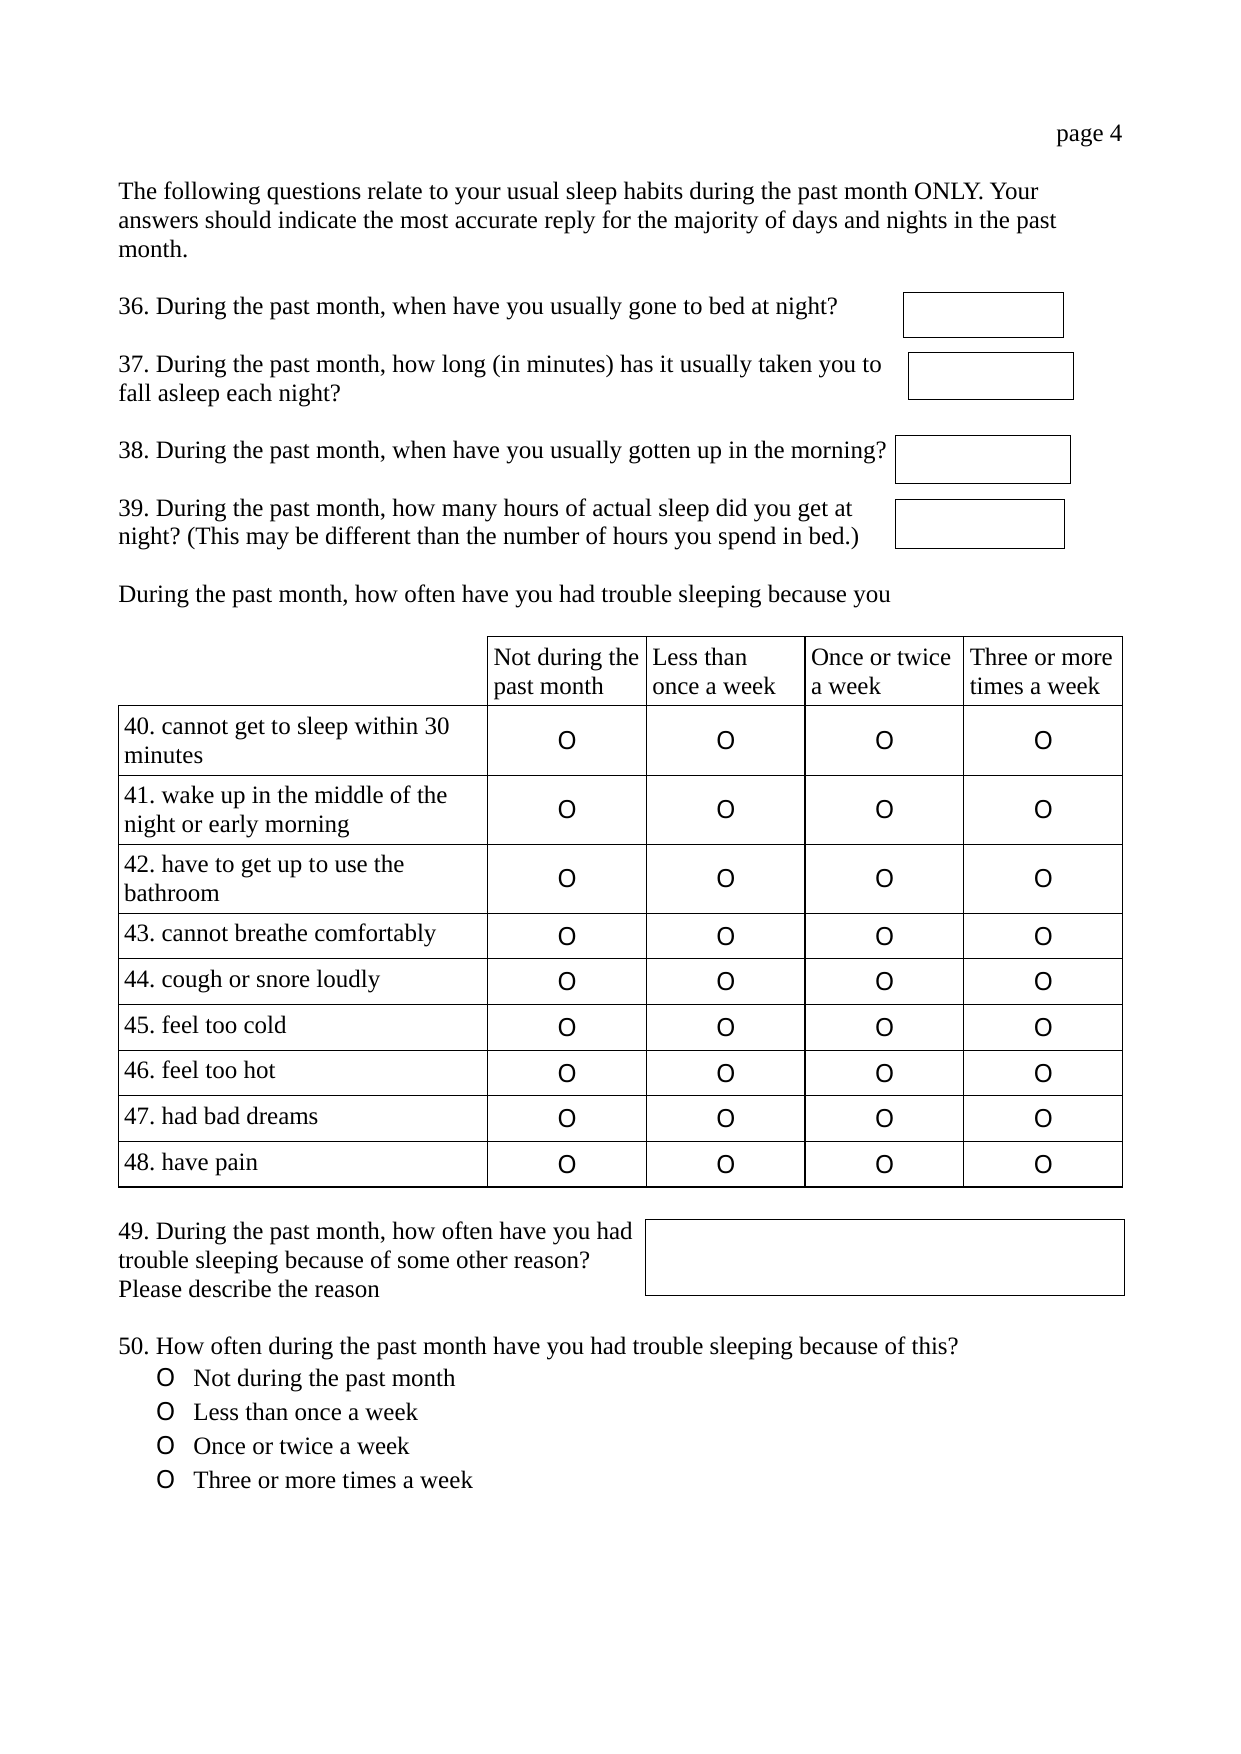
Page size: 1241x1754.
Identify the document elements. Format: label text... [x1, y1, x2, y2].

table_cell 45. feel too cold [119, 1005, 487, 1049]
table_cell O [488, 1005, 646, 1049]
table_header [118, 636, 487, 705]
table_cell O [647, 1142, 804, 1186]
text The following questions relate to your usual sleep habits during the past month ONLY. Your answers should indicate the most accurate reply for the majority of days and nights in the past month. [118, 176, 1122, 263]
table_cell O [647, 1051, 804, 1095]
text 49. During the past month, how often have you had trouble sleeping because of some other reason? Please describe the reason [118, 1216, 1122, 1302]
table_cell O [964, 1005, 1122, 1049]
table_cell O [488, 776, 646, 843]
table_cell 44. cough or snore loudly [119, 959, 487, 1004]
text 38. During the past month, when have you usually gotten up in the morning? [118, 435, 895, 464]
list Once or twice a week [156, 1428, 1122, 1462]
table_header Once or twice a week [806, 637, 963, 705]
table_cell O [964, 1142, 1122, 1186]
table_cell O [488, 845, 646, 913]
table_cell O [806, 776, 963, 843]
table_cell O [806, 914, 963, 958]
table_cell O [806, 706, 963, 774]
table_cell O [488, 1142, 646, 1186]
table_header Not during the past month [488, 637, 646, 705]
table_cell 40. cannot get to sleep within 30 minutes [119, 706, 487, 774]
table_cell O [964, 776, 1122, 843]
table_cell O [488, 959, 646, 1004]
table_cell O [647, 959, 804, 1004]
text 39. During the past month, how many hours of actual sleep did you get at night? (This may be different than the number of hours you spend in bed.) [118, 493, 1122, 550]
table_cell O [647, 845, 804, 913]
table_cell O [964, 706, 1122, 774]
table_cell 43. cannot breathe comfortably [119, 914, 487, 958]
list Not during the past month [156, 1360, 1122, 1394]
table_cell 46. feel too hot [119, 1051, 487, 1095]
table_cell O [964, 1051, 1122, 1095]
table_cell O [488, 1096, 646, 1141]
table_cell 47. had bad dreams [119, 1096, 487, 1141]
table_cell O [647, 706, 804, 774]
table_cell 42. have to get up to use the bathroom [119, 845, 487, 913]
table_cell O [806, 1142, 963, 1186]
list Three or more times a week [156, 1462, 1122, 1496]
table_cell O [964, 914, 1122, 958]
table_cell O [647, 1005, 804, 1049]
table_cell O [647, 1096, 804, 1141]
table_cell O [488, 1051, 646, 1095]
table_cell O [806, 1005, 963, 1049]
list Less than once a week [156, 1394, 1122, 1428]
table_cell O [806, 959, 963, 1004]
table_cell 48. have pain [119, 1142, 487, 1186]
table_cell O [488, 914, 646, 958]
table_cell O [806, 1096, 963, 1141]
table_cell O [806, 1051, 963, 1095]
table_header Three or more times a week [964, 637, 1122, 705]
table_header Less than once a week [647, 637, 804, 705]
text 50. How often during the past month have you had trouble sleeping because of this? [118, 1331, 1122, 1360]
table_cell 41. wake up in the middle of the night or early morning [119, 776, 487, 843]
text During the past month, how often have you had trouble sleeping because you [118, 579, 1122, 608]
table_cell O [647, 776, 804, 843]
table_cell O [647, 914, 804, 958]
table_cell O [488, 706, 646, 774]
table_cell O [806, 845, 963, 913]
table_cell O [964, 1096, 1122, 1141]
text 37. During the past month, how long (in minutes) has it usually taken you to fall asleep each night? [118, 349, 1122, 406]
table_cell O [964, 845, 1122, 913]
table_cell O [964, 959, 1122, 1004]
text 36. During the past month, when have you usually gone to bed at night? [118, 291, 1122, 320]
